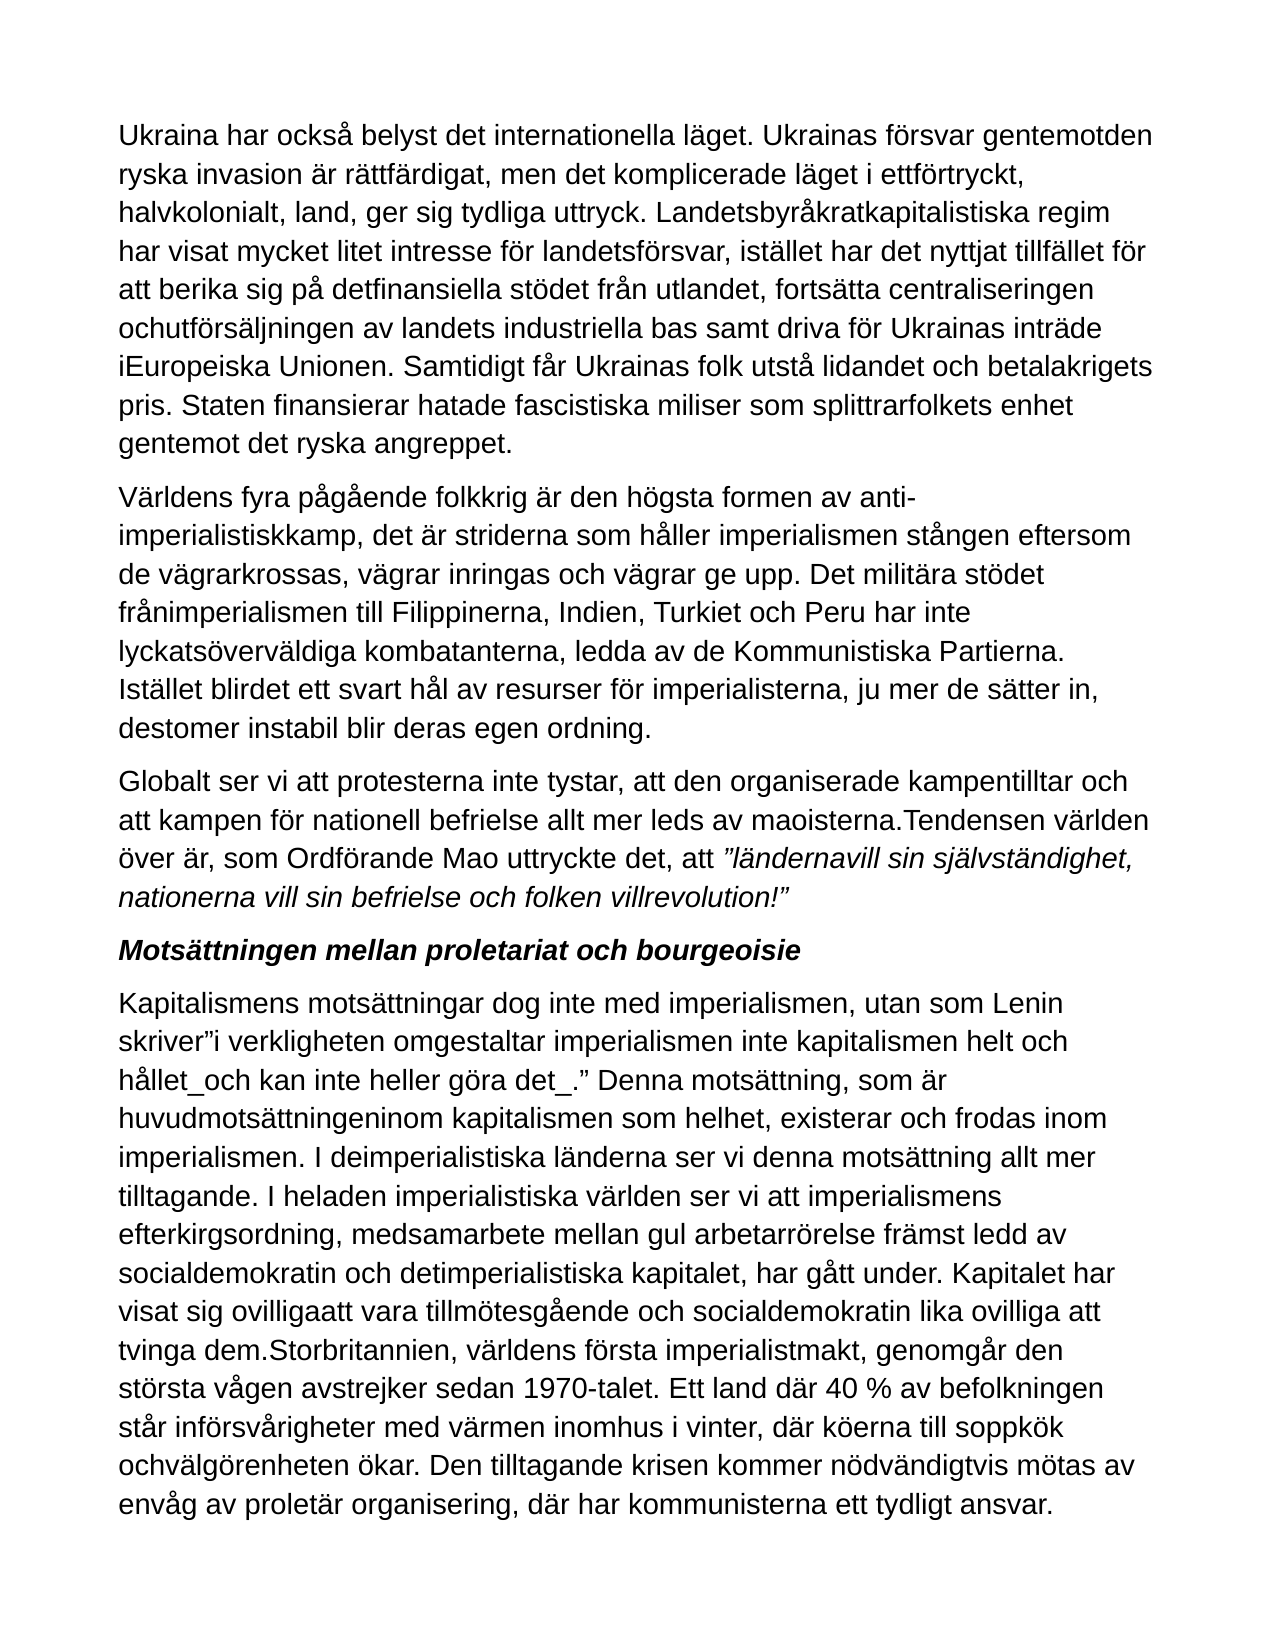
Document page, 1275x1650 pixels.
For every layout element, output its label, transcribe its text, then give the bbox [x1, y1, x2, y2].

text Globalt ser vi att protesterna inte tystar, att den organiserade kampentilltar och att kampen för nationell befrielse allt mer leds av maoisterna.Tendensen världen över är, som Ordförande Mao uttryckte det, att ”ländernavill sin självständighet, nationerna vill sin befrielse och folken villrevolution!” [118, 764, 1157, 913]
text Världens fyra pågående folkkrig är den högsta formen av anti-imperialistiskkamp, det är striderna som håller imperialismen stången eftersom de vägrarkrossas, vägrar inringas och vägrar ge upp. Det militära stödet frånimperialismen till Filippinerna, Indien, Turkiet och Peru har inte lyckatsöverväldiga kombatanterna, ledda av de Kommunistiska Partierna. Istället blirdet ett svart hål av resurser för imperialisterna, ju mer de sätter in, destomer instabil blir deras egen ordning. [118, 479, 1157, 744]
text Motsättningen mellan proletariat och bourgeoisie [118, 933, 1157, 966]
text Kapitalismens motsättningar dog inte med imperialismen, utan som Lenin skriver”i verkligheten omgestaltar imperialismen inte kapitalismen helt och hållet_och kan inte heller göra det_.” Denna motsättning, som är huvudmotsättningeninom kapitalismen som helhet, existerar och frodas inom imperialismen. I deimperialistiska länderna ser vi denna motsättning allt mer tilltagande. I heladen imperialistiska världen ser vi att imperialismens efterkirgsordning, medsamarbete mellan gul arbetarrörelse främst ledd av socialdemokratin och detimperialistiska kapitalet, har gått under. Kapitalet har visat sig ovilligaatt vara tillmötesgående och socialdemokratin lika ovilliga att tvinga dem.Storbritannien, världens första imperialistmakt, genomgår den största vågen avstrejker sedan 1970-talet. Ett land där 40 % av befolkningen står införsvårigheter med värmen inomhus i vinter, där köerna till soppkök ochvälgörenheten ökar. Den tilltagande krisen kommer nödvändigtvis mötas av envåg av proletär organisering, där har kommunisterna ett tydligt ansvar. [118, 986, 1157, 1520]
text Ukraina har också belyst det internationella läget. Ukrainas försvar gentemotden ryska invasion är rättfärdigat, men det komplicerade läget i ettförtryckt, halvkolonialt, land, ger sig tydliga uttryck. Landetsbyråkratkapitalistiska regim har visat mycket litet intresse för landetsförsvar, istället har det nyttjat tillfället för att berika sig på detfinansiella stödet från utlandet, fortsätta centraliseringen ochutförsäljningen av landets industriella bas samt driva för Ukrainas inträde iEuropeiska Unionen. Samtidigt får Ukrainas folk utstå lidandet och betalakrigets pris. Staten finansierar hatade fascistiska miliser som splittrarfolkets enhet gentemot det ryska angreppet. [118, 118, 1157, 460]
